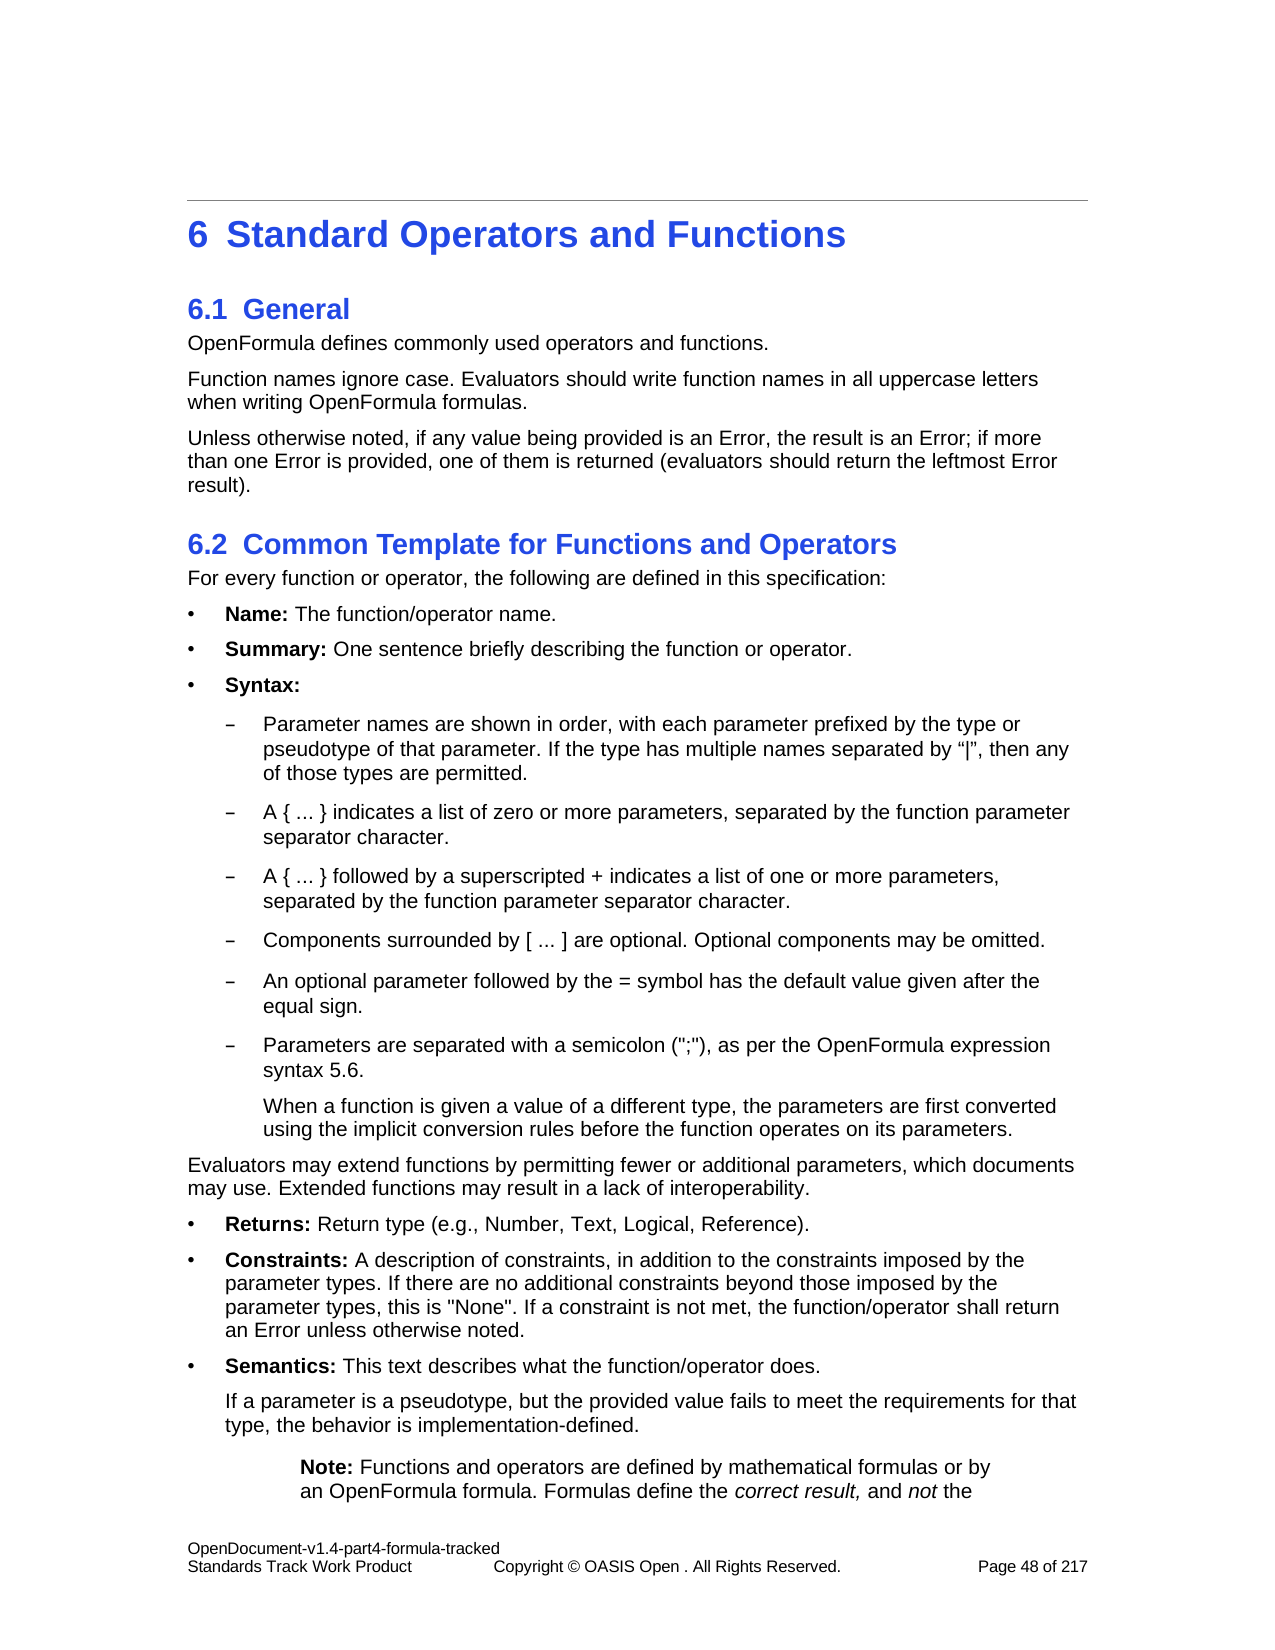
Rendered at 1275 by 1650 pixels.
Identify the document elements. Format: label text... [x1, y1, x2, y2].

list Semantics: This text describes what the function/operator does. [187, 1354, 1088, 1378]
list Note: Functions and operators are defined by mathematical formulas or by an OpenFormula formula. Formulas define the correct result, and not the [262, 1456, 1013, 1503]
list A { ... } indicates a list of zero or more parameters, separated by the function parameter separator character. [225, 797, 1088, 849]
list When a function is given a value of a different type, the parameters are first converted using the implicit conversion rules before the function operates on its parameters. [225, 1094, 1088, 1141]
list Returns: Return type (e.g., Number, Text, Logical, Reference). [187, 1212, 1088, 1236]
text OpenFormula defines commonly used operators and functions. [187, 332, 1088, 355]
list An optional parameter followed by the = symbol has the default value given after the equal sign. [225, 966, 1088, 1018]
list Parameter names are shown in order, with each parameter prefixed by the type or pseudotype of that parameter. If the type has multiple names separated by “|”, then any of those types are permitted. [225, 709, 1088, 785]
subtitle Common Template for Functions and Operators [187, 528, 1088, 561]
text Function names ignore case. Evaluators should write function names in all uppercase letters when writing OpenFormula formulas. [187, 367, 1088, 414]
subtitle General [187, 293, 1088, 326]
list Parameters are separated with a semicolon (";"), as per the OpenFormula expression syntax 5.6. [225, 1030, 1088, 1082]
list Name: The function/operator name. [187, 602, 1088, 626]
text Evaluators may extend functions by permitting fewer or additional parameters, which documents may use. Extended functions may result in a lack of interoperability. [187, 1153, 1088, 1200]
list Components surrounded by [ ... ] are optional. Optional components may be omitted. [225, 925, 1088, 954]
list Constraints: A description of constraints, in addition to the constraints imposed by the parameter types. If there are no additional constraints beyond those imposed by the parameter types, this is "None". If a constraint is not met, the function/operator shall return an Error unless otherwise noted. [187, 1248, 1088, 1342]
list A { ... } followed by a superscripted + indicates a list of one or more parameters, separated by the function parameter separator character. [225, 861, 1088, 913]
text For every function or operator, the following are defined in this specification: [187, 567, 1088, 590]
subtitle Standard Operators and Functions [187, 201, 1088, 256]
list Syntax: [187, 673, 1088, 697]
text Unless otherwise noted, if any value being provided is an Error, the result is an Error; if more than one Error is provided, one of them is returned (evaluators should return the leftmost Error result). [187, 426, 1088, 497]
list Summary: One sentence briefly describing the function or operator. [187, 638, 1088, 661]
list If a parameter is a pseudotype, but the provided value fails to meet the requirements for that type, the behavior is implementation-defined. [187, 1390, 1088, 1437]
